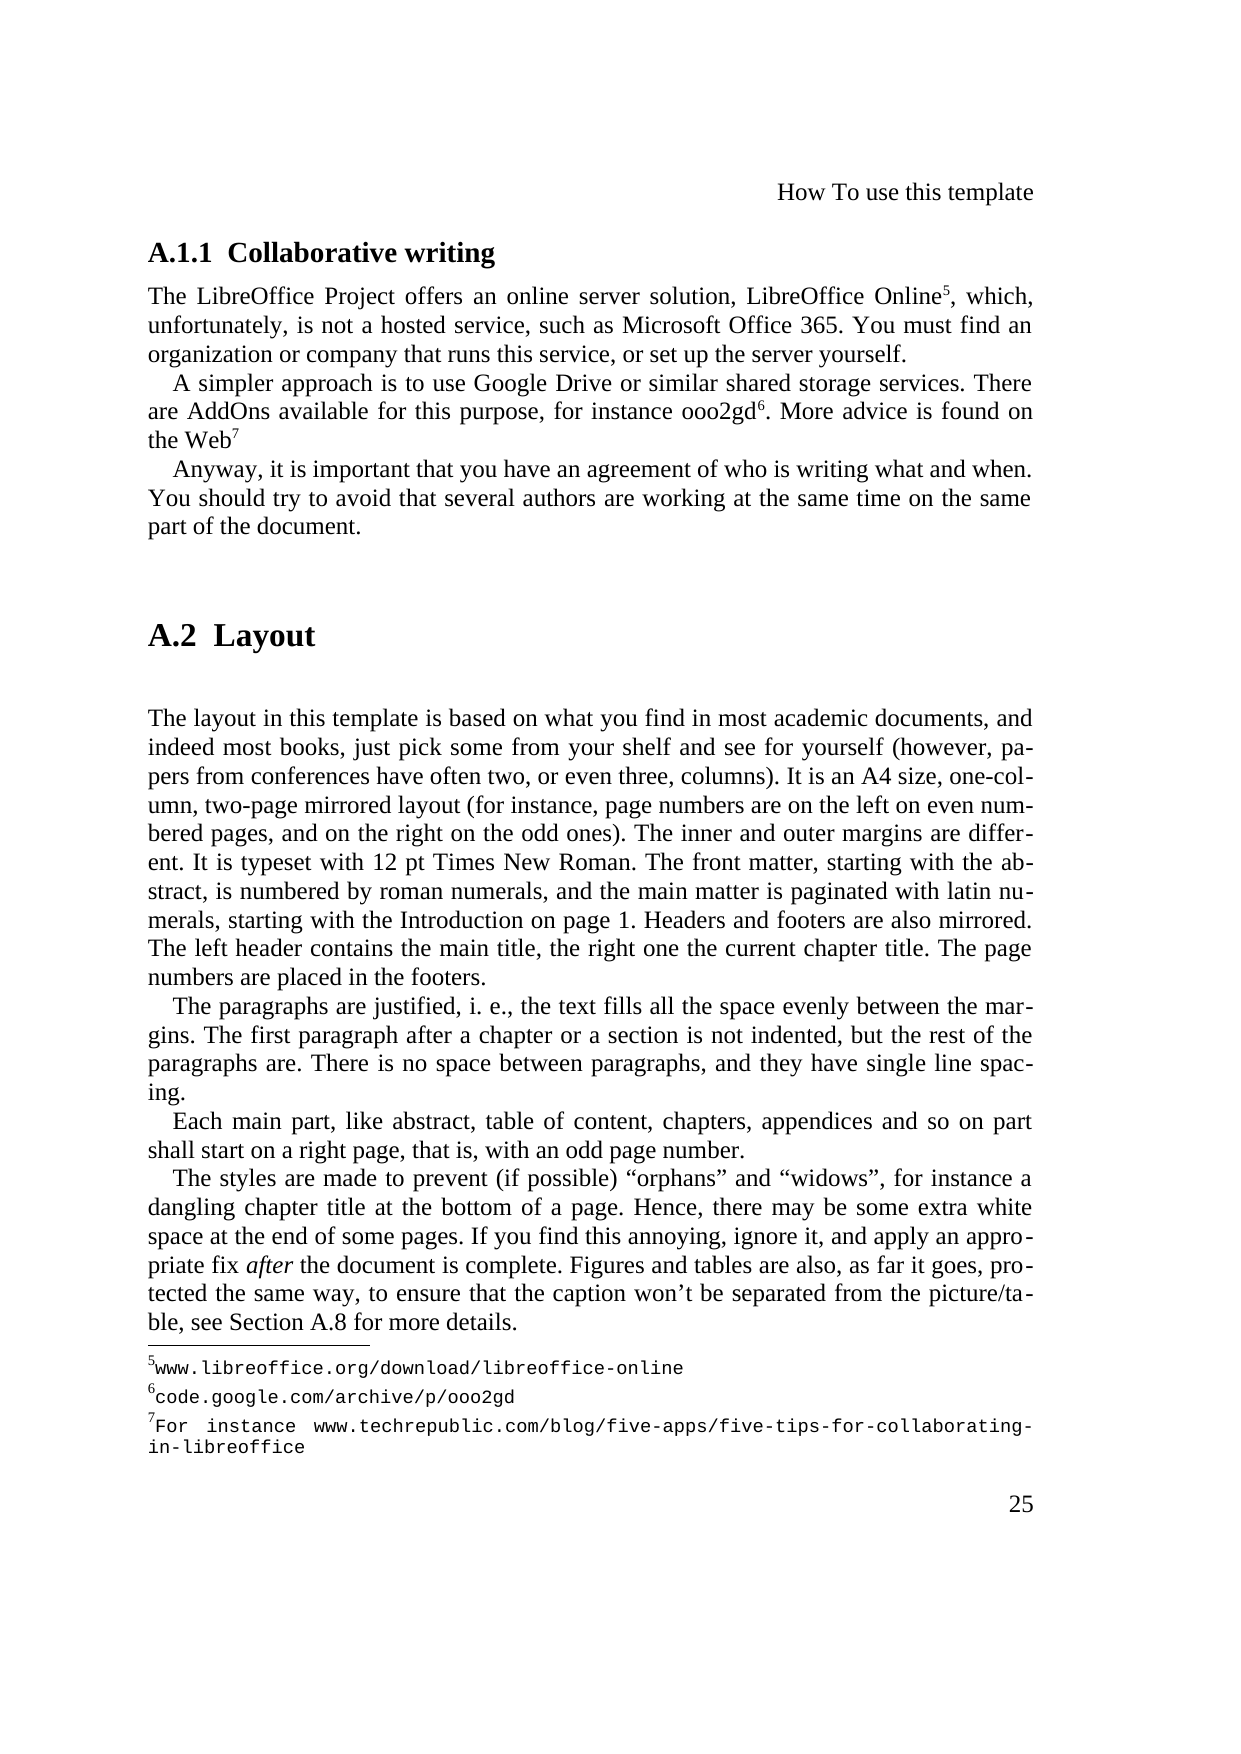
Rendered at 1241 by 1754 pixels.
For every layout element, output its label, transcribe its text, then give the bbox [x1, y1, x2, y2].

text www.libreoffice.org/download/libreoffice-online [148, 1351, 1033, 1380]
text Each main part, like abstract, table of content, chapters, appendices and so on part shall start on a right page, that is, with an odd page number. [148, 1106, 1033, 1163]
subtitle Collaborative writing [148, 235, 1033, 269]
text Anyway, it is important that you have an agreement of who is writing what and when. [148, 454, 1033, 483]
text The layout in this template is based on what you find in most academic documents, and indeed most books, just pick some from your shelf and see for yourself (however, pa­pers from conferences have often two, or even three, columns). It is an A4 size, one-col­umn, two-page mirrored layout (for instance, page numbers are on the left on even num­bered pages, and on the right on the odd ones). The inner and outer margins are differ­ent. It is typeset with 12 pt Times New Roman. The front matter, starting with the ab­stract, is numbered by roman numerals, and the main matter is paginated with latin nu­merals, starting with the Introduction on page 1. Headers and footers are also mirrored. The left header contains the main title, the right one the current chapter title. The page numbers are placed in the footers. [148, 703, 1033, 991]
text The LibreOffice Project offers an online server solution, LibreOffice Online, which, unfortunately, is not a hosted service, such as Microsoft Office 365. You must find an organization or company that runs this service, or set up the server yourself. [148, 281, 1033, 368]
text The paragraphs are justified, i. e., the text fills all the space evenly between the mar­gins. The first paragraph after a chapter or a section is not indented, but the rest of the paragraphs are. There is no space between paragraphs, and they have single line spac­ing. [148, 991, 1033, 1106]
text A simpler approach is to use Google Drive or similar shared storage services. There are AddOns available for this purpose, for instance ooo2gd. More advice is found on the Web [148, 368, 1033, 454]
text For instance www.techrepublic.com/blog/five-apps/five-tips-for-collaborating-in-libreoffice [148, 1409, 1033, 1459]
text You should try to avoid that several authors are working at the same time on the same part of the document. [148, 483, 1033, 540]
subtitle Layout [148, 615, 1033, 653]
text The styles are made to prevent (if possible) “orphans” and “widows”, for instance a dangling chapter title at the bottom of a page. Hence, there may be some extra white space at the end of some pages. If you find this annoying, ignore it, and apply an appro­priate fix after the document is complete. Figures and tables are also, as far it goes, pro­tected the same way, to ensure that the caption won’t be separated from the picture/ta­ble, see Section A.8 for more details. [148, 1163, 1033, 1336]
text code.google.com/archive/p/ooo2gd [148, 1380, 1033, 1409]
